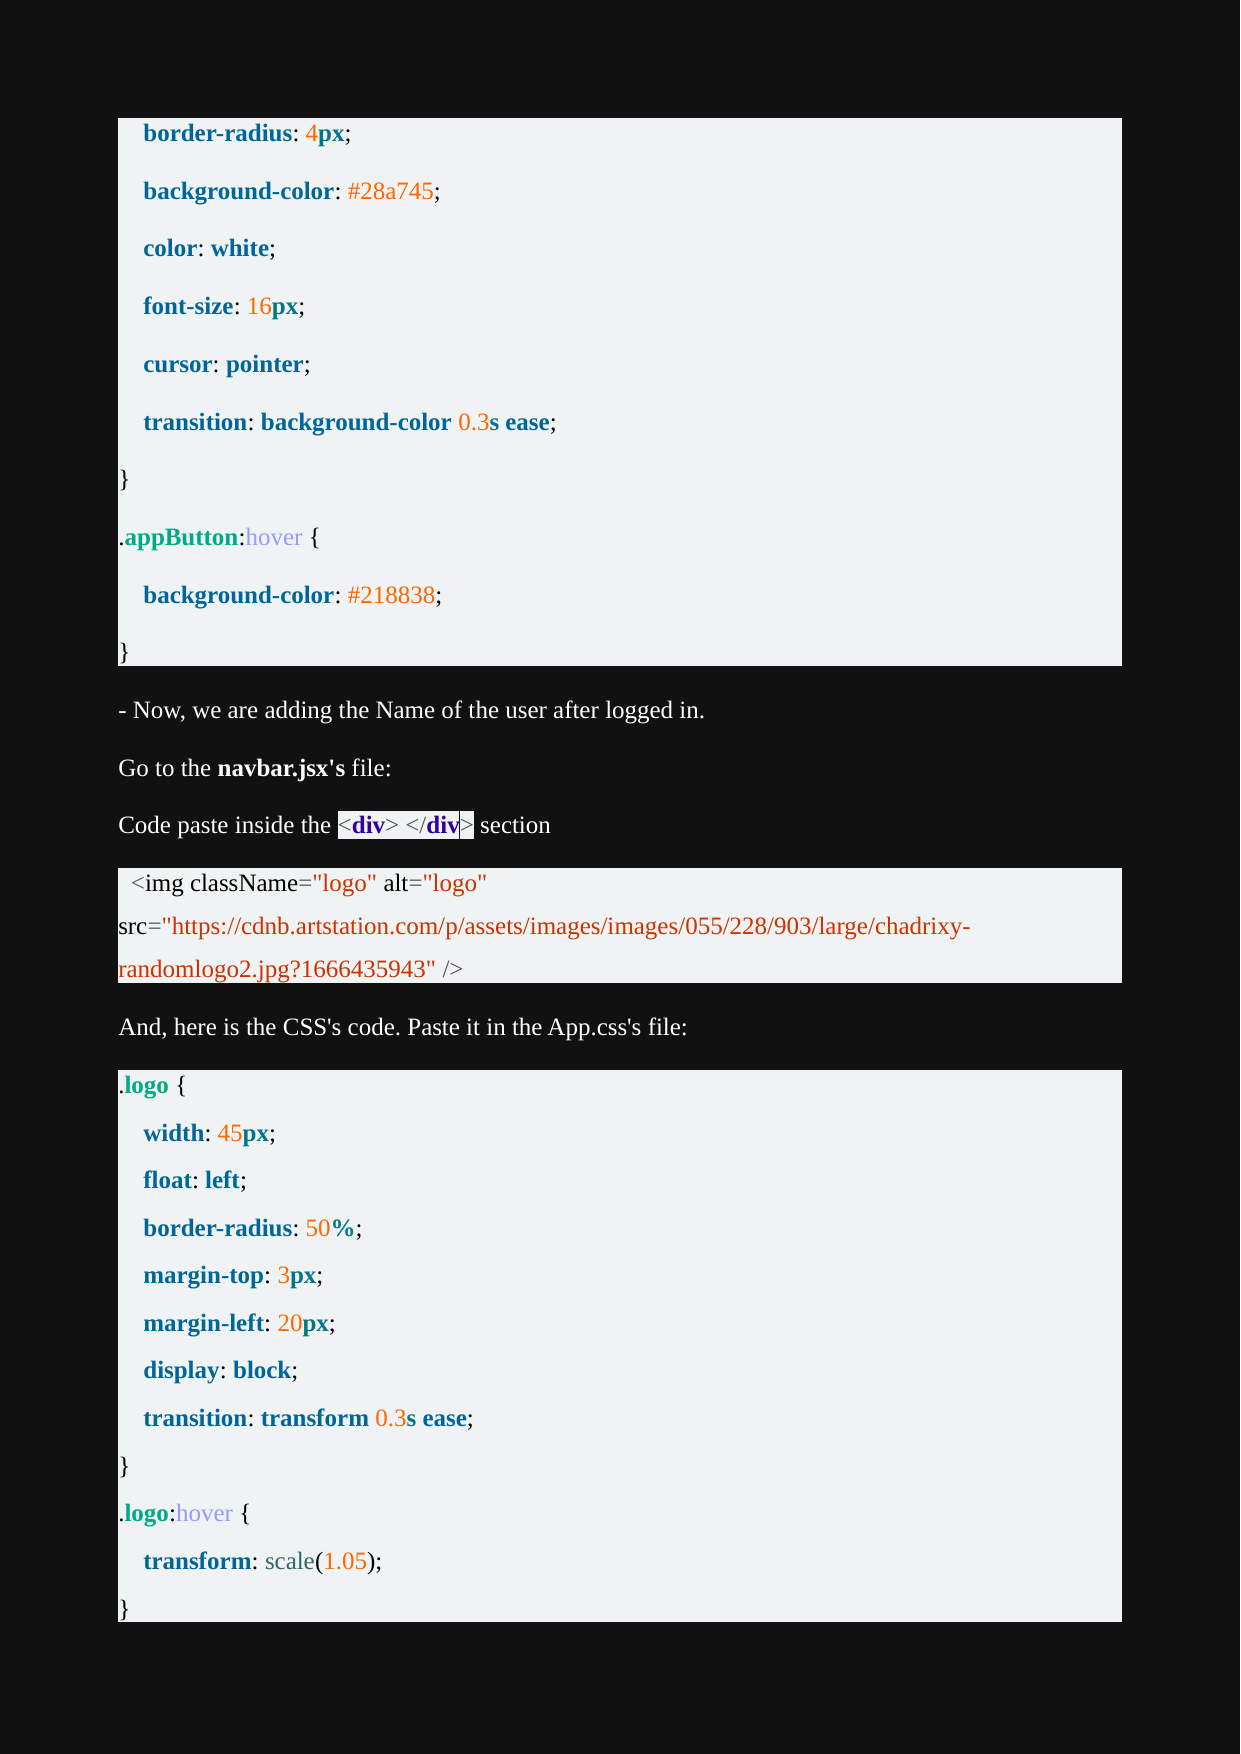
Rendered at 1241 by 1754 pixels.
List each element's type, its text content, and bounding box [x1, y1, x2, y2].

text cursor: pointer; [118, 349, 1122, 378]
text } [118, 1594, 1122, 1622]
text font-size: 16px; [118, 291, 1122, 320]
text transition: transform 0.3s ease; [118, 1403, 1122, 1432]
text } [118, 1451, 1122, 1479]
text border-radius: 4px; [118, 118, 1122, 147]
text Code paste inside the <div> </div> section [118, 811, 1122, 839]
text float: left; [118, 1165, 1122, 1194]
text .logo:hover { [118, 1498, 1122, 1527]
text transform: scale(1.05); [118, 1546, 1122, 1575]
text background-color: #218838; [118, 580, 1122, 608]
text display: block; [118, 1356, 1122, 1384]
text transition: background-color 0.3s ease; [118, 407, 1122, 435]
text margin-left: 20px; [118, 1308, 1122, 1337]
text width: 45px; [118, 1118, 1122, 1146]
text Go to the navbar.jsx's file: [118, 753, 1122, 782]
text - Now, we are adding the Name of the user after logged in. [118, 695, 1122, 724]
text border-radius: 50%; [118, 1213, 1122, 1242]
text <img className="logo" alt="logo" src="https://cdnb.artstation.com/p/assets/images/images/055/228/903/large/chadrixy-randomlogo2.jpg?1666435943" /> [118, 868, 1122, 983]
text And, here is the CSS's code. Paste it in the App.css's file: [118, 1012, 1122, 1041]
text color: white; [118, 233, 1122, 262]
text .logo { [118, 1070, 1122, 1099]
text .appButton:hover { [118, 522, 1122, 551]
text background-color: #28a745; [118, 176, 1122, 204]
text margin-top: 3px; [118, 1260, 1122, 1289]
text } [118, 464, 1122, 493]
text } [118, 637, 1122, 666]
